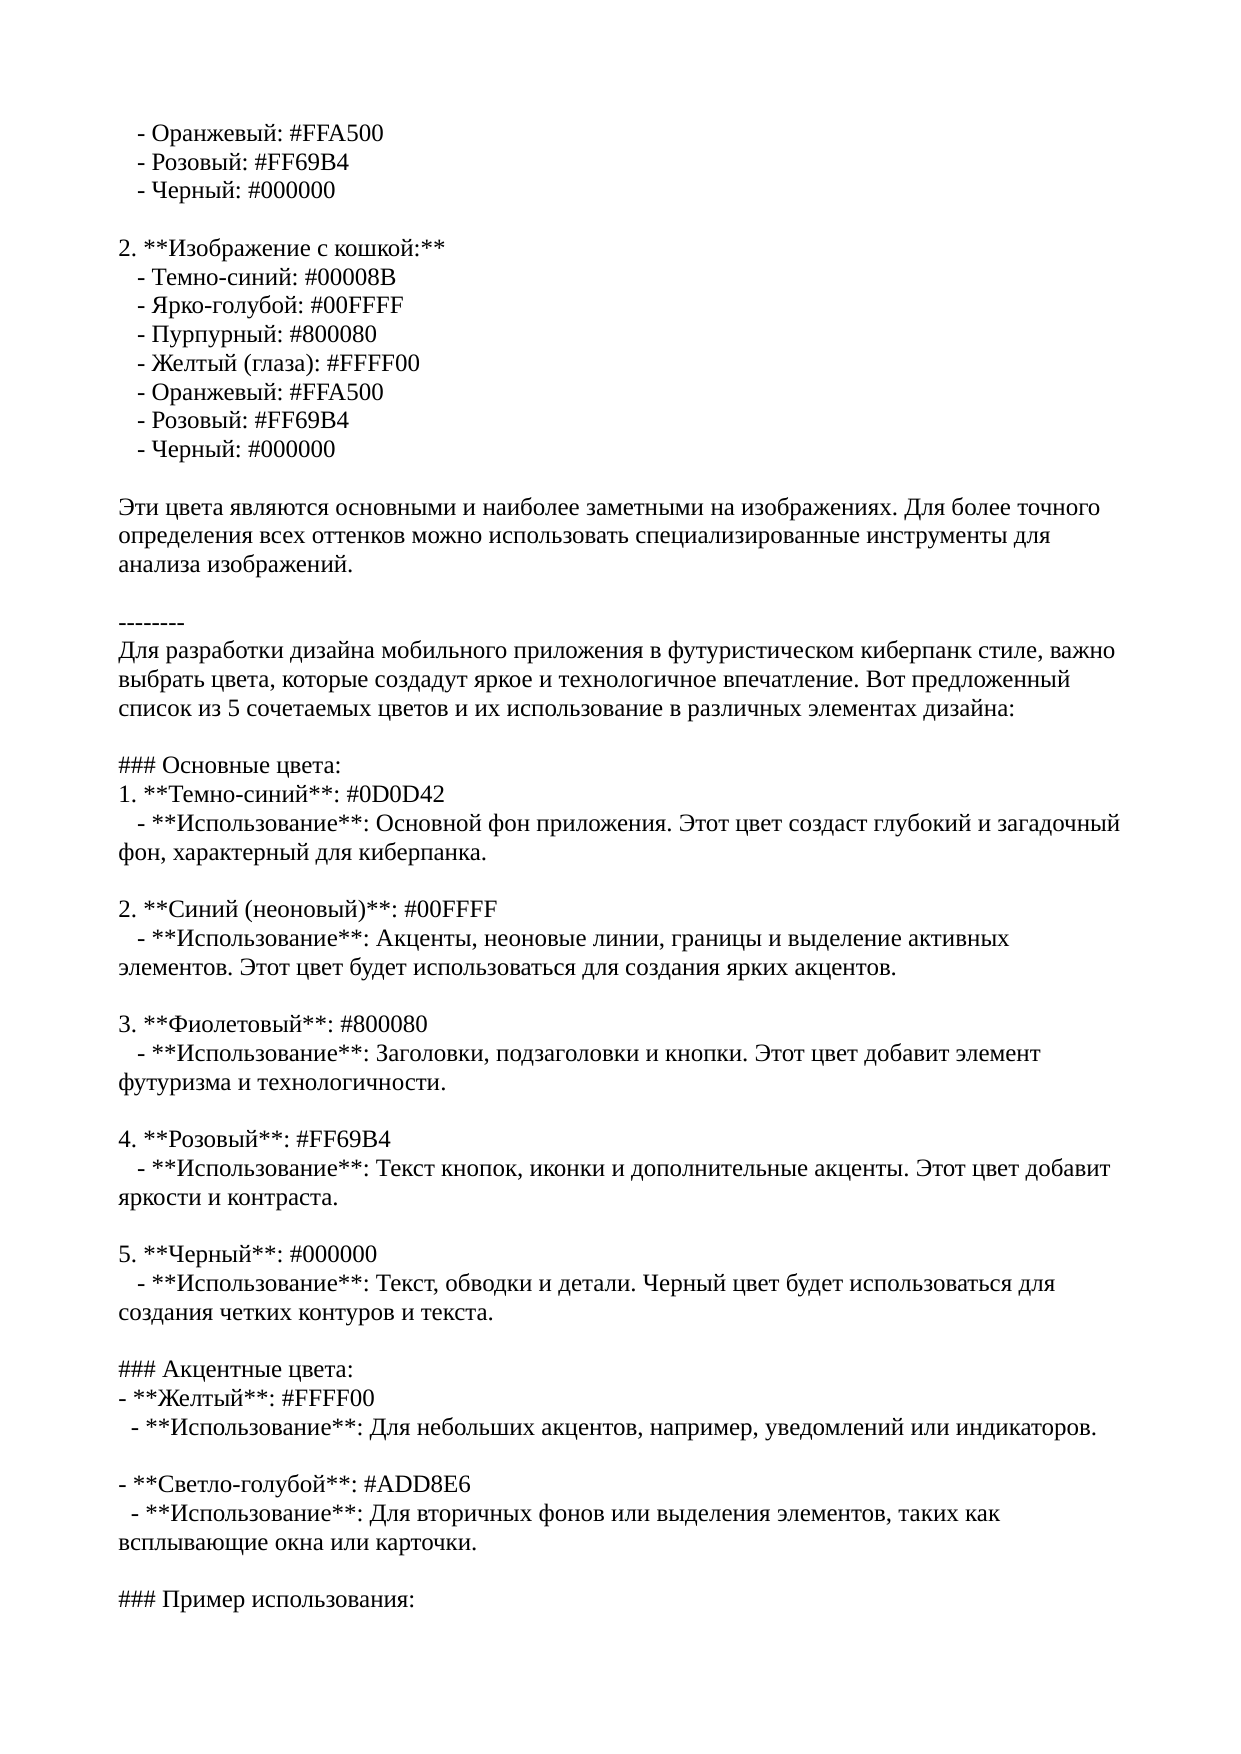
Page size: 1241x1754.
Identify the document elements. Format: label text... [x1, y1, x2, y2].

text - Пурпурный: #800080 [118, 319, 1122, 348]
text 3. **Фиолетовый**: #800080 [118, 1009, 1122, 1038]
text ### Акцентные цвета: [118, 1354, 1122, 1383]
text Для разработки дизайна мобильного приложения в футуристическом киберпанк стиле, важно выбрать цвета, которые создадут яркое и технологичное впечатление. Вот предложенный список из 5 сочетаемых цветов и их использование в различных элементах дизайна: [118, 636, 1122, 722]
text - Черный: #000000 [118, 434, 1122, 463]
text ### Основные цвета: [118, 751, 1122, 779]
text - Темно-синий: #00008B [118, 262, 1122, 291]
text - Оранжевый: #FFA500 [118, 377, 1122, 406]
text - Розовый: #FF69B4 [118, 147, 1122, 176]
text -------- [118, 607, 1122, 636]
text - **Желтый**: #FFFF00 [118, 1383, 1122, 1412]
text 4. **Розовый**: #FF69B4 [118, 1124, 1122, 1153]
text 2. **Изображение с кошкой:** [118, 233, 1122, 262]
text - Оранжевый: #FFA500 [118, 118, 1122, 147]
text - **Светло-голубой**: #ADD8E6 [118, 1469, 1122, 1498]
text - **Использование**: Текст кнопок, иконки и дополнительные акценты. Этот цвет добавит яркости и контраста. [118, 1153, 1122, 1211]
text - Желтый (глаза): #FFFF00 [118, 348, 1122, 377]
text 1. **Темно-синий**: #0D0D42 [118, 779, 1122, 808]
text - **Использование**: Для вторичных фонов или выделения элементов, таких как всплывающие окна или карточки. [118, 1498, 1122, 1556]
text - **Использование**: Для небольших акцентов, например, уведомлений или индикаторов. [118, 1412, 1122, 1441]
text - Ярко-голубой: #00FFFF [118, 291, 1122, 319]
text 2. **Синий (неоновый)**: #00FFFF [118, 894, 1122, 923]
text - Розовый: #FF69B4 [118, 406, 1122, 434]
text 5. **Черный**: #000000 [118, 1239, 1122, 1268]
text ### Пример использования: [118, 1584, 1122, 1613]
text Эти цвета являются основными и наиболее заметными на изображениях. Для более точного определения всех оттенков можно использовать специализированные инструменты для анализа изображений. [118, 492, 1122, 578]
text - **Использование**: Основной фон приложения. Этот цвет создаст глубокий и загадочный фон, характерный для киберпанка. [118, 808, 1122, 866]
text - Черный: #000000 [118, 176, 1122, 204]
text - **Использование**: Заголовки, подзаголовки и кнопки. Этот цвет добавит элемент футуризма и технологичности. [118, 1038, 1122, 1096]
text - **Использование**: Текст, обводки и детали. Черный цвет будет использоваться для создания четких контуров и текста. [118, 1268, 1122, 1326]
text - **Использование**: Акценты, неоновые линии, границы и выделение активных элементов. Этот цвет будет использоваться для создания ярких акцентов. [118, 923, 1122, 981]
